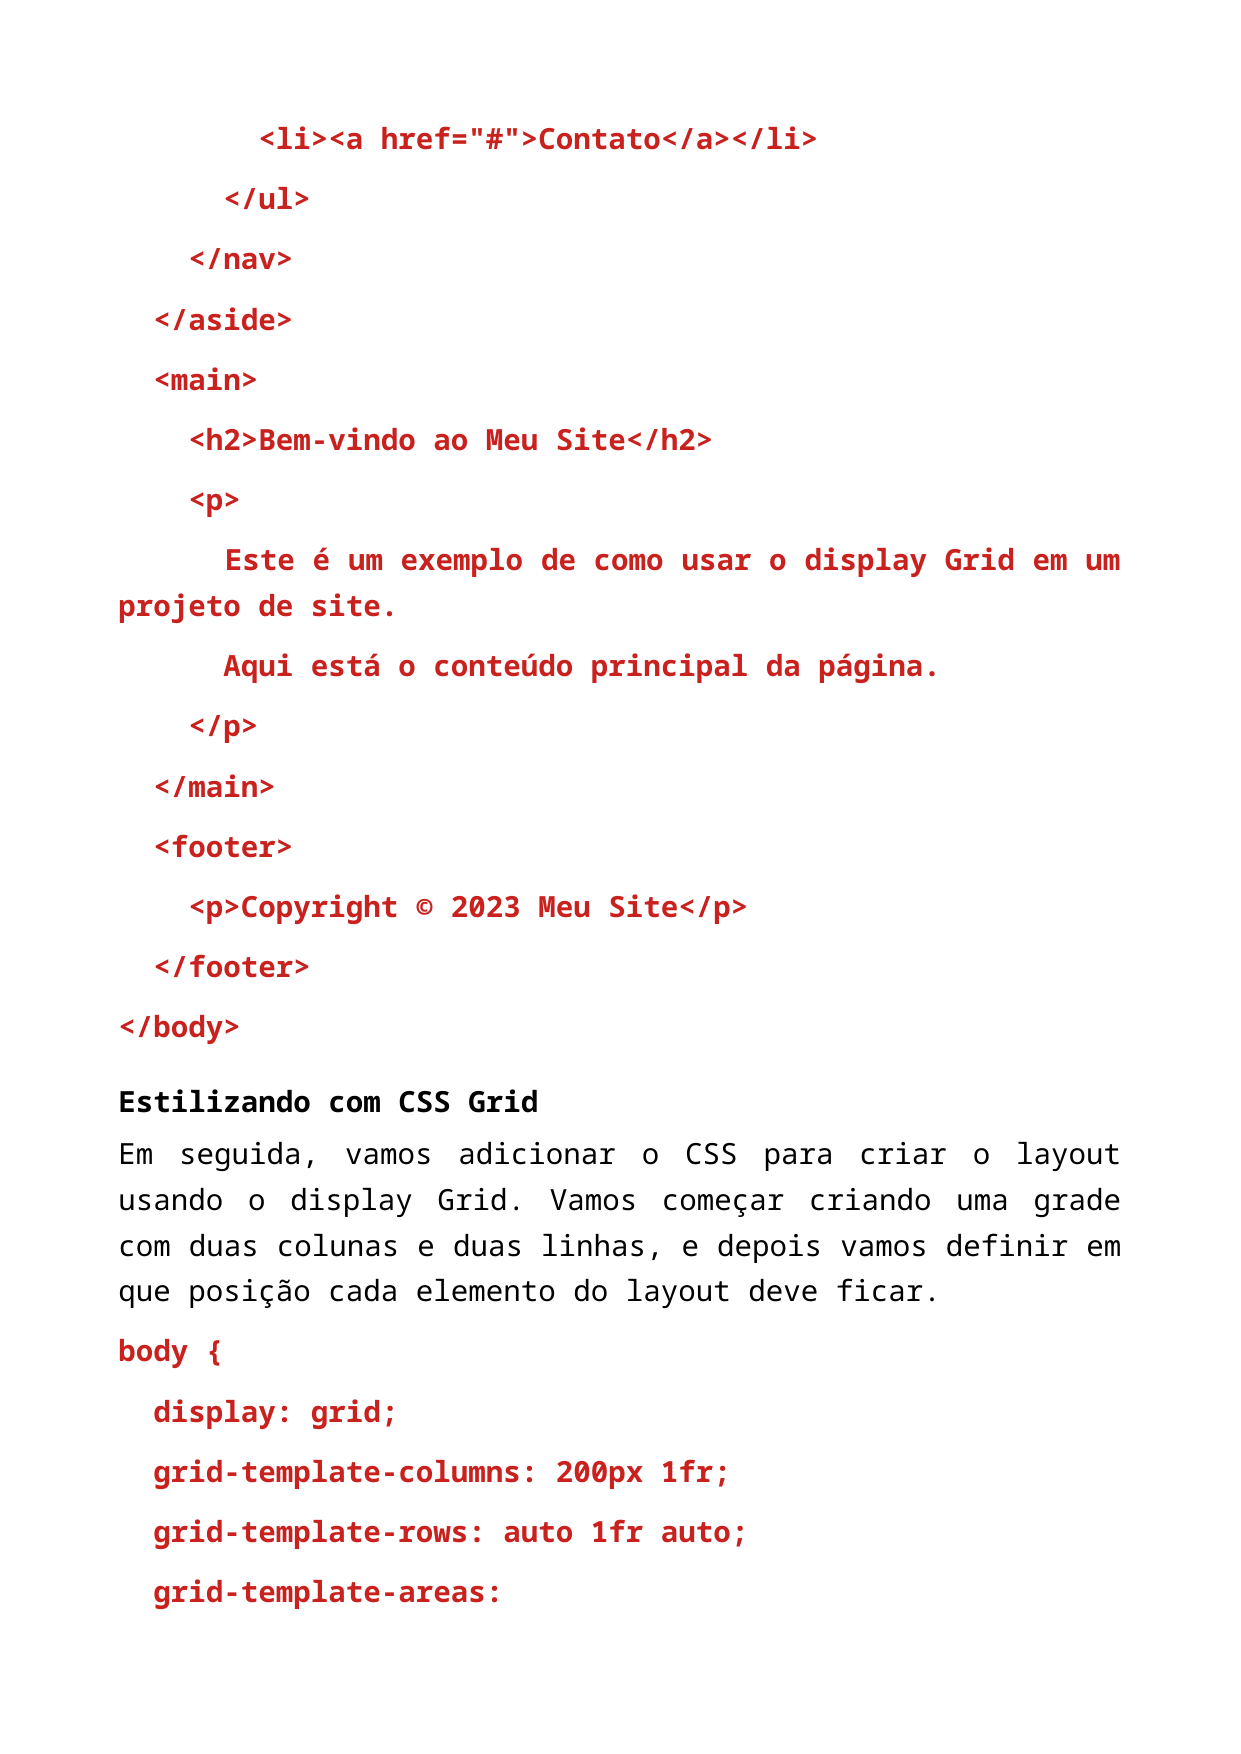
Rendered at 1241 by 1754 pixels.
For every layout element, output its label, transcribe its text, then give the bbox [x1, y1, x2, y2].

text grid-template-areas: [118, 1572, 1122, 1611]
text </aside> [118, 299, 1122, 338]
text <p> [118, 479, 1122, 519]
text <p>Copyright © 2023 Meu Site</p> [118, 886, 1122, 926]
subtitle Estilizando com CSS Grid [118, 1081, 1122, 1121]
text display: grid; [118, 1391, 1122, 1431]
text grid-template-rows: auto 1fr auto; [118, 1511, 1122, 1551]
text </ul> [118, 178, 1122, 218]
text </nav> [118, 238, 1122, 278]
text </main> [118, 766, 1122, 806]
text Aqui está o conteúdo principal da página. [118, 645, 1122, 685]
text <main> [118, 359, 1122, 399]
text Este é um exemplo de como usar o display Grid em um projeto de site. [118, 539, 1122, 625]
text </p> [118, 706, 1122, 745]
text grid-template-columns: 200px 1fr; [118, 1451, 1122, 1491]
text Em seguida, vamos adicionar o CSS para criar o layout usando o display Grid. Vamos começar criando uma grade com duas colunas e duas linhas, e depois vamos definir em que posição cada elemento do layout deve ficar. [118, 1134, 1122, 1310]
text body { [118, 1331, 1122, 1370]
text </body> [118, 1007, 1122, 1046]
text <h2>Bem-vindo ao Meu Site</h2> [118, 419, 1122, 459]
text </footer> [118, 946, 1122, 986]
text <li><a href="#">Contato</a></li> [118, 118, 1122, 158]
text <footer> [118, 826, 1122, 866]
